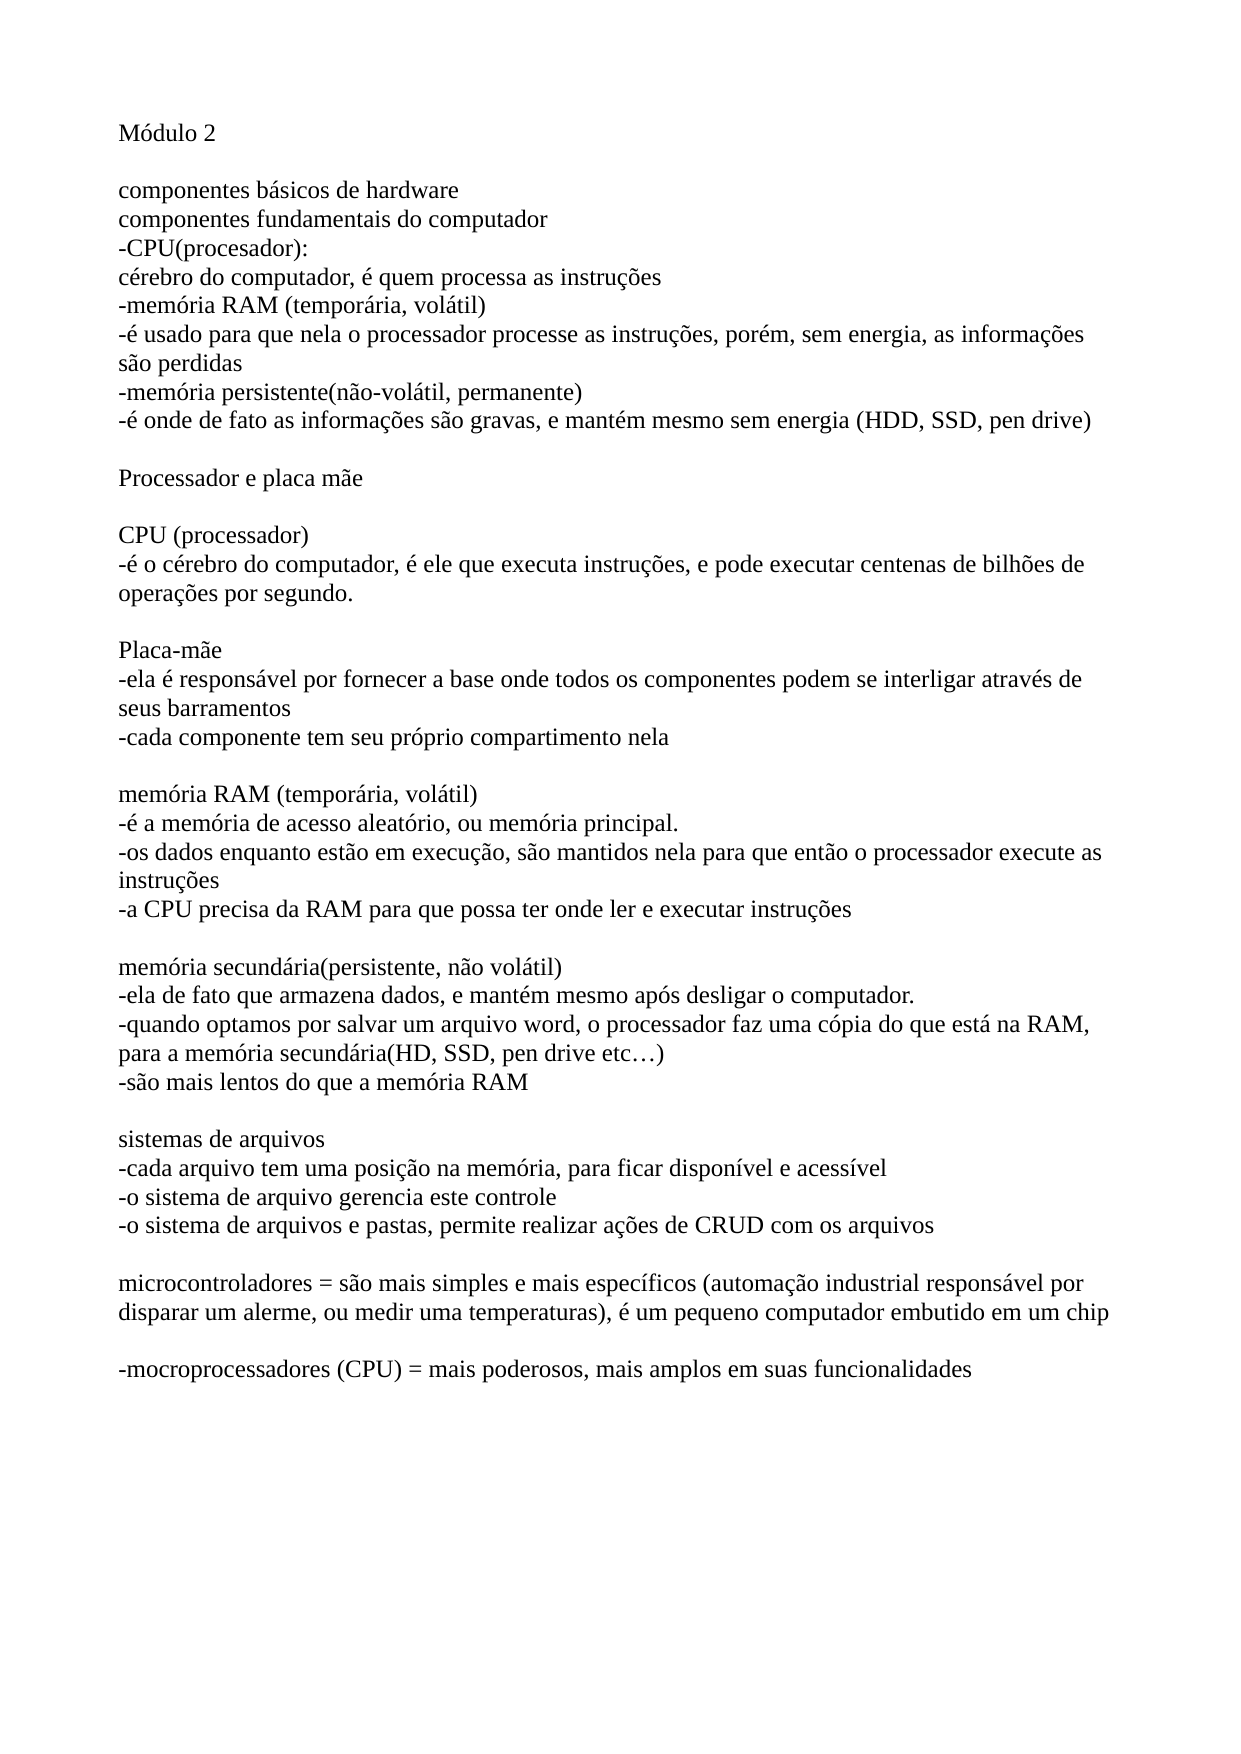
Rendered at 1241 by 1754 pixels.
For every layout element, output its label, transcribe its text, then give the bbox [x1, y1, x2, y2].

text -cada arquivo tem uma posição na memória, para ficar disponível e acessível [118, 1153, 1122, 1182]
text sistemas de arquivos [118, 1124, 1122, 1153]
text -é onde de fato as informações são gravas, e mantém mesmo sem energia (HDD, SSD, pen drive) [118, 406, 1122, 434]
text cérebro do computador, é quem processa as instruções [118, 262, 1122, 291]
text -mocroprocessadores (CPU) = mais poderosos, mais amplos em suas funcionalidades [118, 1354, 1122, 1383]
text Módulo 2 [118, 118, 1122, 147]
text microcontroladores = são mais simples e mais específicos (automação industrial responsável por disparar um alerme, ou medir uma temperaturas), é um pequeno computador embutido em um chip [118, 1268, 1122, 1326]
text -quando optamos por salvar um arquivo word, o processador faz uma cópia do que está na RAM, para a memória secundária(HD, SSD, pen drive etc…) [118, 1009, 1122, 1067]
text -CPU(procesador): [118, 233, 1122, 262]
text componentes fundamentais do computador [118, 204, 1122, 233]
text Placa-mãe [118, 636, 1122, 664]
text -é a memória de acesso aleatório, ou memória principal. [118, 808, 1122, 837]
text -é o cérebro do computador, é ele que executa instruções, e pode executar centenas de bilhões de operações por segundo. [118, 549, 1122, 607]
text -são mais lentos do que a memória RAM [118, 1067, 1122, 1096]
text -o sistema de arquivo gerencia este controle [118, 1182, 1122, 1211]
text -memória persistente(não-volátil, permanente) [118, 377, 1122, 406]
text -é usado para que nela o processador processe as instruções, porém, sem energia, as informações são perdidas [118, 319, 1122, 377]
text -memória RAM (temporária, volátil) [118, 291, 1122, 319]
text -ela é responsável por fornecer a base onde todos os componentes podem se interligar através de seus barramentos [118, 664, 1122, 722]
text -ela de fato que armazena dados, e mantém mesmo após desligar o computador. [118, 981, 1122, 1009]
text -a CPU precisa da RAM para que possa ter onde ler e executar instruções [118, 894, 1122, 923]
text -os dados enquanto estão em execução, são mantidos nela para que então o processador execute as instruções [118, 837, 1122, 894]
text componentes básicos de hardware [118, 176, 1122, 204]
text -o sistema de arquivos e pastas, permite realizar ações de CRUD com os arquivos [118, 1211, 1122, 1239]
text memória RAM (temporária, volátil) [118, 779, 1122, 808]
text -cada componente tem seu próprio compartimento nela [118, 722, 1122, 751]
text CPU (processador) [118, 521, 1122, 549]
text memória secundária(persistente, não volátil) [118, 952, 1122, 981]
text Processador e placa mãe [118, 463, 1122, 492]
